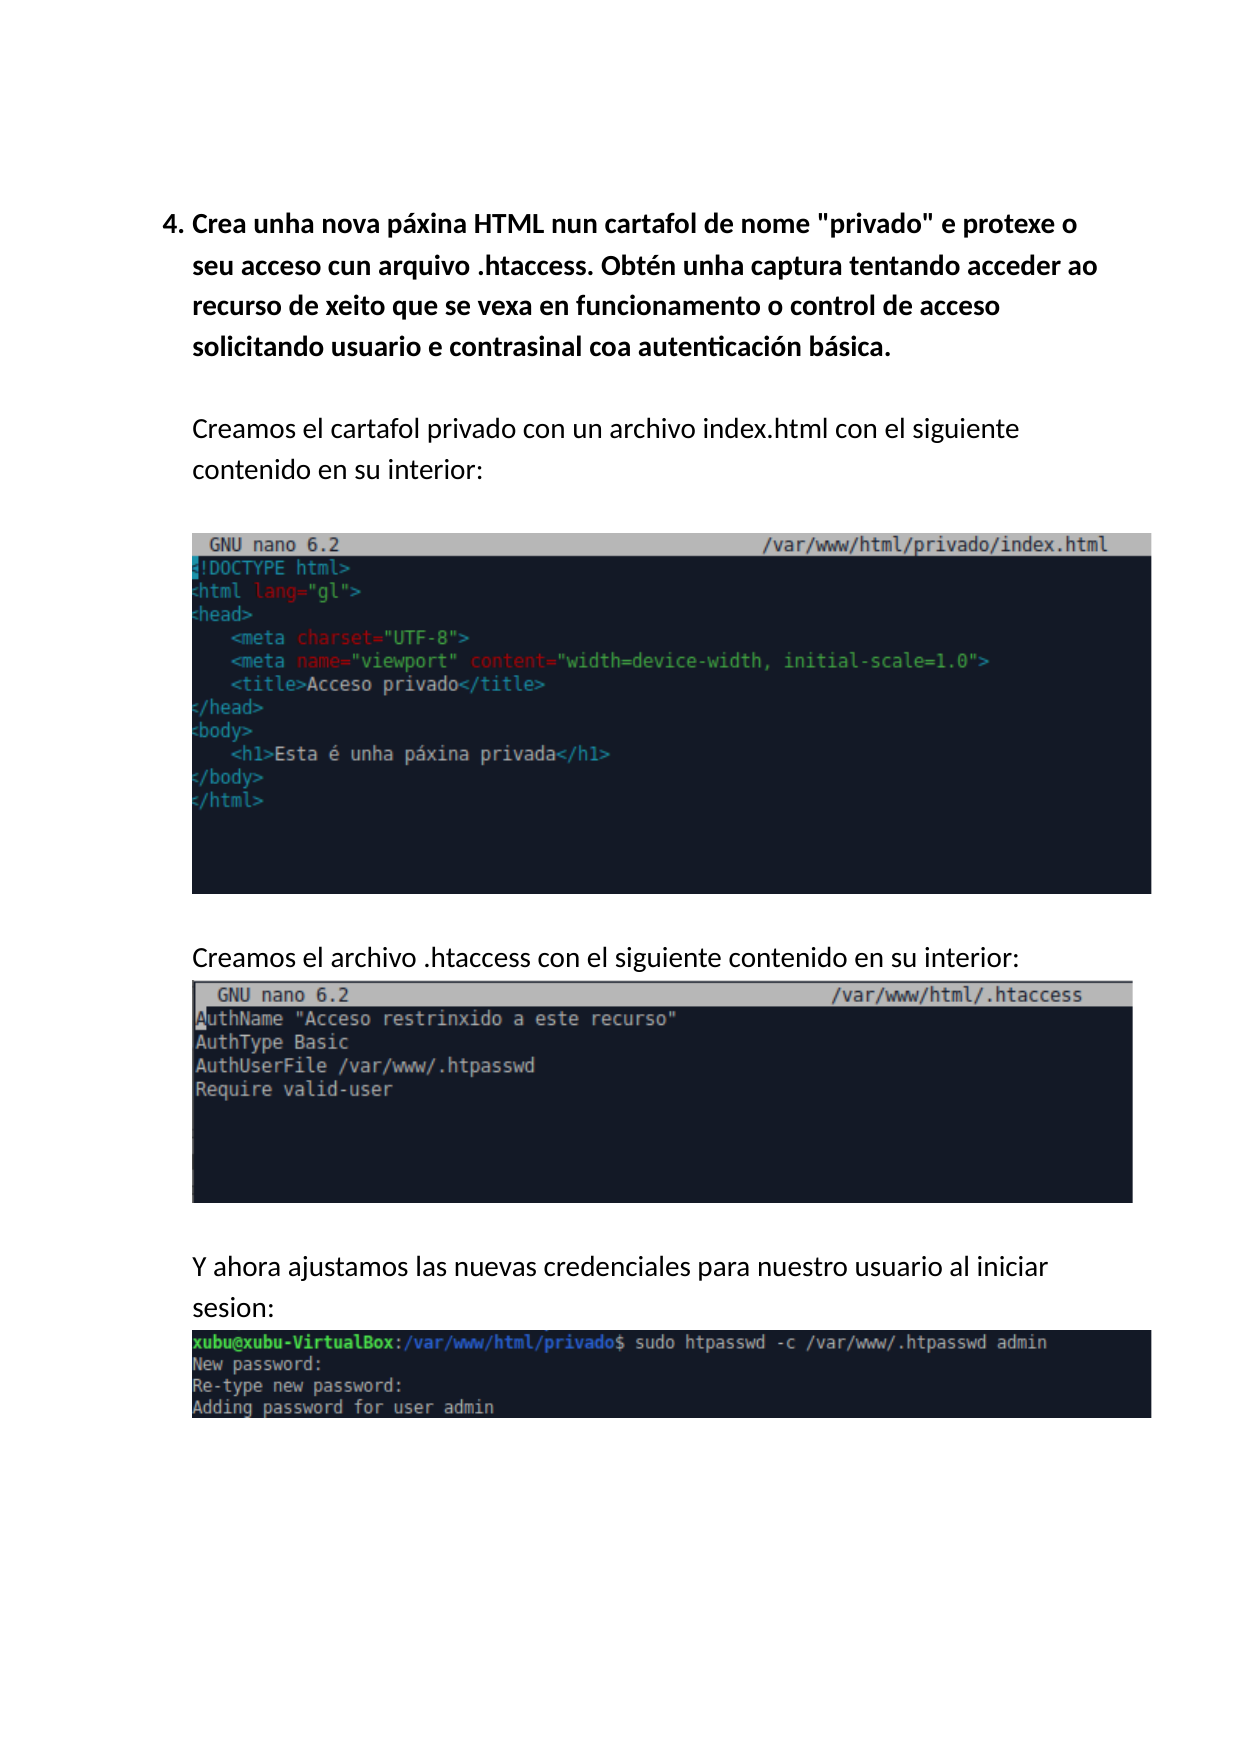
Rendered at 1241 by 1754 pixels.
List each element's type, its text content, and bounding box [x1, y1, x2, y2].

list Crea unha nova páxina HTML nun cartafol de nome "privado" e protexe o seu acceso cun arquivo .htaccess. Obtén unha captura tentando acceder ao recurso de xeito que se vexa en funcionamento o control de acceso solicitando usuario e contrasinal coa autenticación básica. Creamos el cartafol privado con un archivo index.html con el siguiente contenido en su interior: Creamos el archivo .htaccess con el siguiente contenido en su interior: Y ahora ajustamos las nuevas credenciales para nuestro usuario al iniciar sesion: [162, 206, 1122, 1622]
picture [192, 1330, 1152, 1418]
list [162, 118, 1122, 187]
picture [192, 533, 1152, 894]
picture [192, 980, 1133, 1203]
